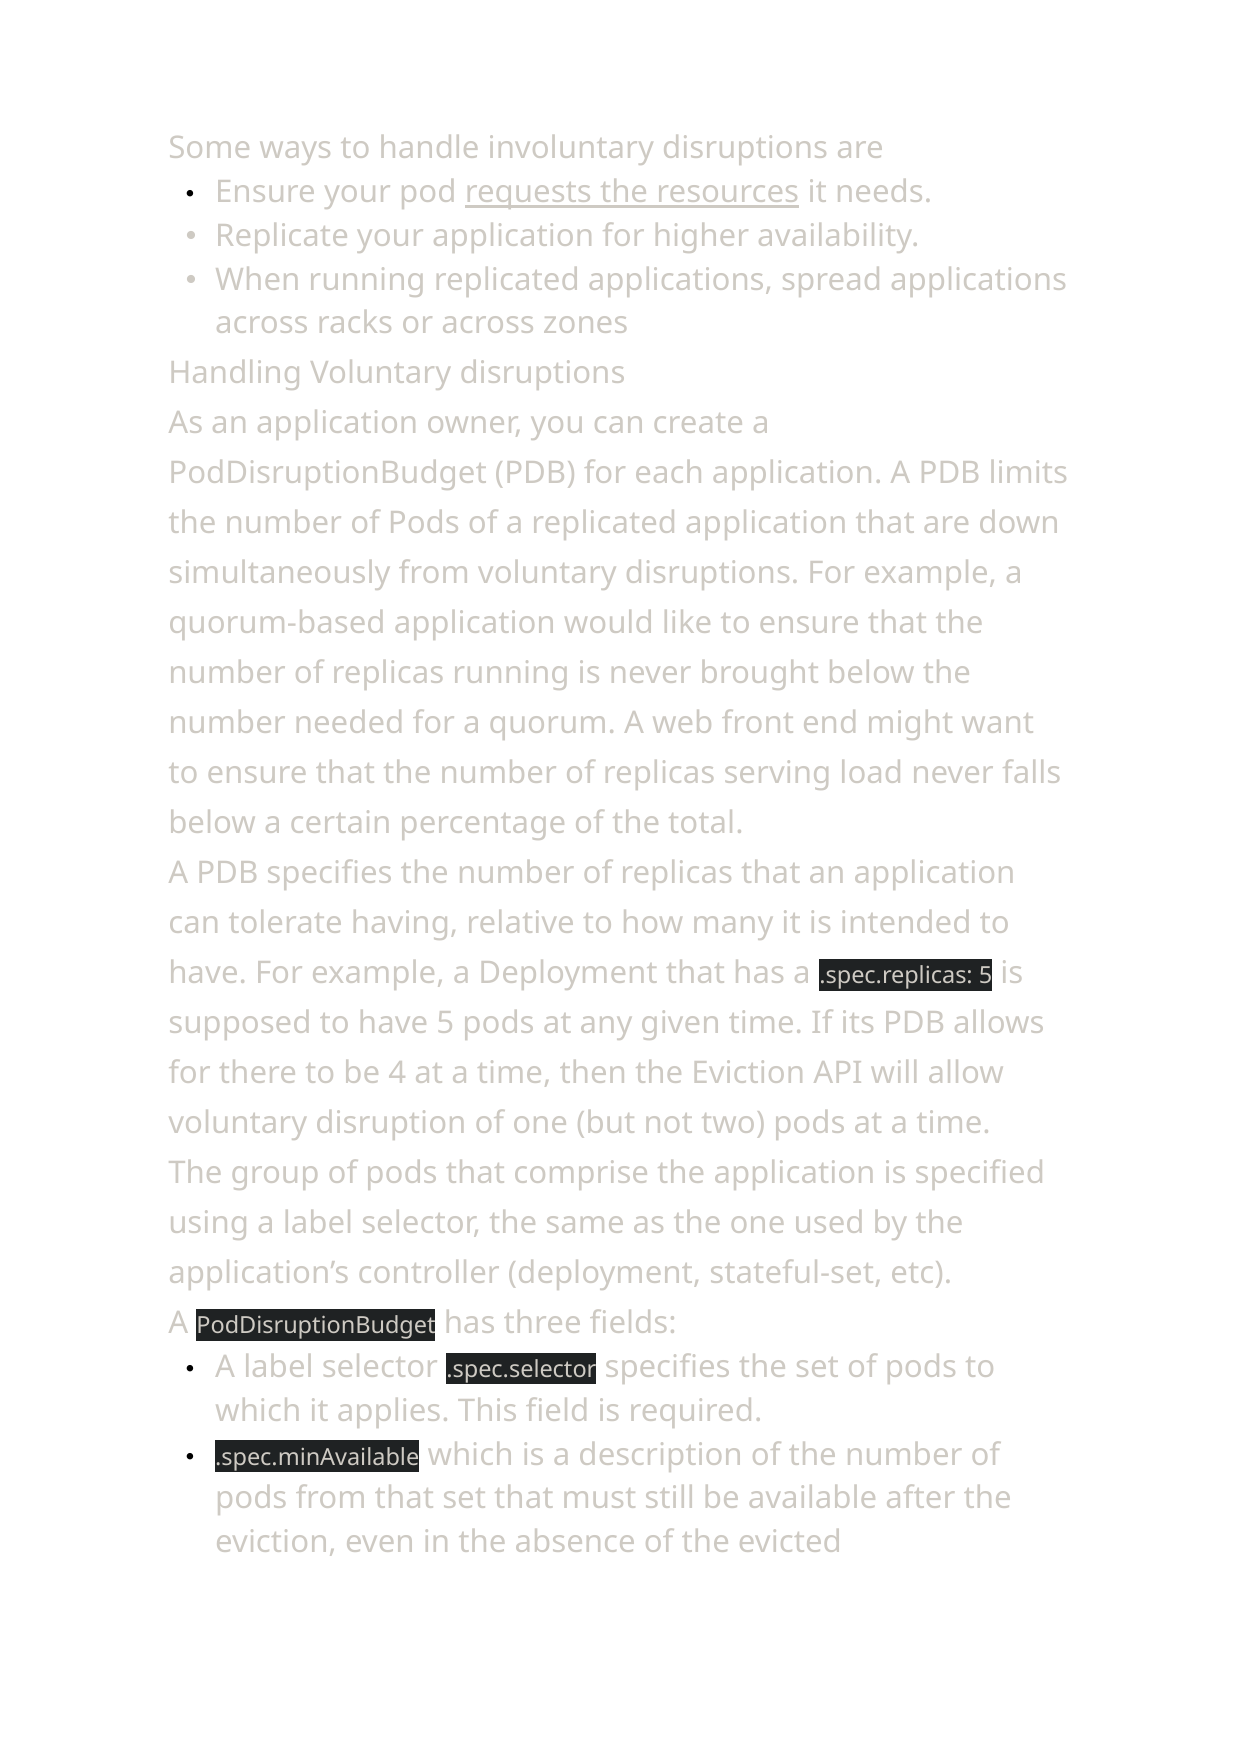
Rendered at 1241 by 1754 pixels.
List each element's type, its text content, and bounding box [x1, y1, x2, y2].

text Handling Voluntary disruptions [168, 343, 1072, 393]
text The group of pods that comprise the application is specified using a label selector, the same as the one used by the application’s controller (deployment, stateful-set, etc). [168, 1143, 1072, 1293]
text A PDB specifies the number of replicas that an application can tolerate having, relative to how many it is intended to have. For example, a Deployment that has a .spec.replicas: 5 is supposed to have 5 pods at any given time. If its PDB allows for there to be 4 at a time, then the Eviction API will allow voluntary disruption of one (but not two) pods at a time. [168, 843, 1072, 1143]
list When running replicated applications, spread applications across racks or across zones [215, 256, 1072, 343]
text A PodDisruptionBudget has three fields: [168, 1293, 1072, 1343]
list A label selector .spec.selector specifies the set of pods to which it applies. This field is required. [215, 1343, 1072, 1431]
text Some ways to handle involuntary disruptions are [168, 118, 1072, 168]
text As an application owner, you can create a PodDisruptionBudget (PDB) for each application. A PDB limits the number of Pods of a replicated application that are down simultaneously from voluntary disruptions. For example, a quorum-based application would like to ensure that the number of replicas running is never brought below the number needed for a quorum. A web front end might want to ensure that the number of replicas serving load never falls below a certain percentage of the total. [168, 393, 1072, 843]
list Ensure your pod requests the resources it needs. [215, 168, 1072, 212]
list .spec.minAvailable which is a description of the number of pods from that set that must still be available after the eviction, even in the absence of the evicted [215, 1431, 1072, 1562]
list Replicate your application for higher availability. [215, 212, 1072, 256]
